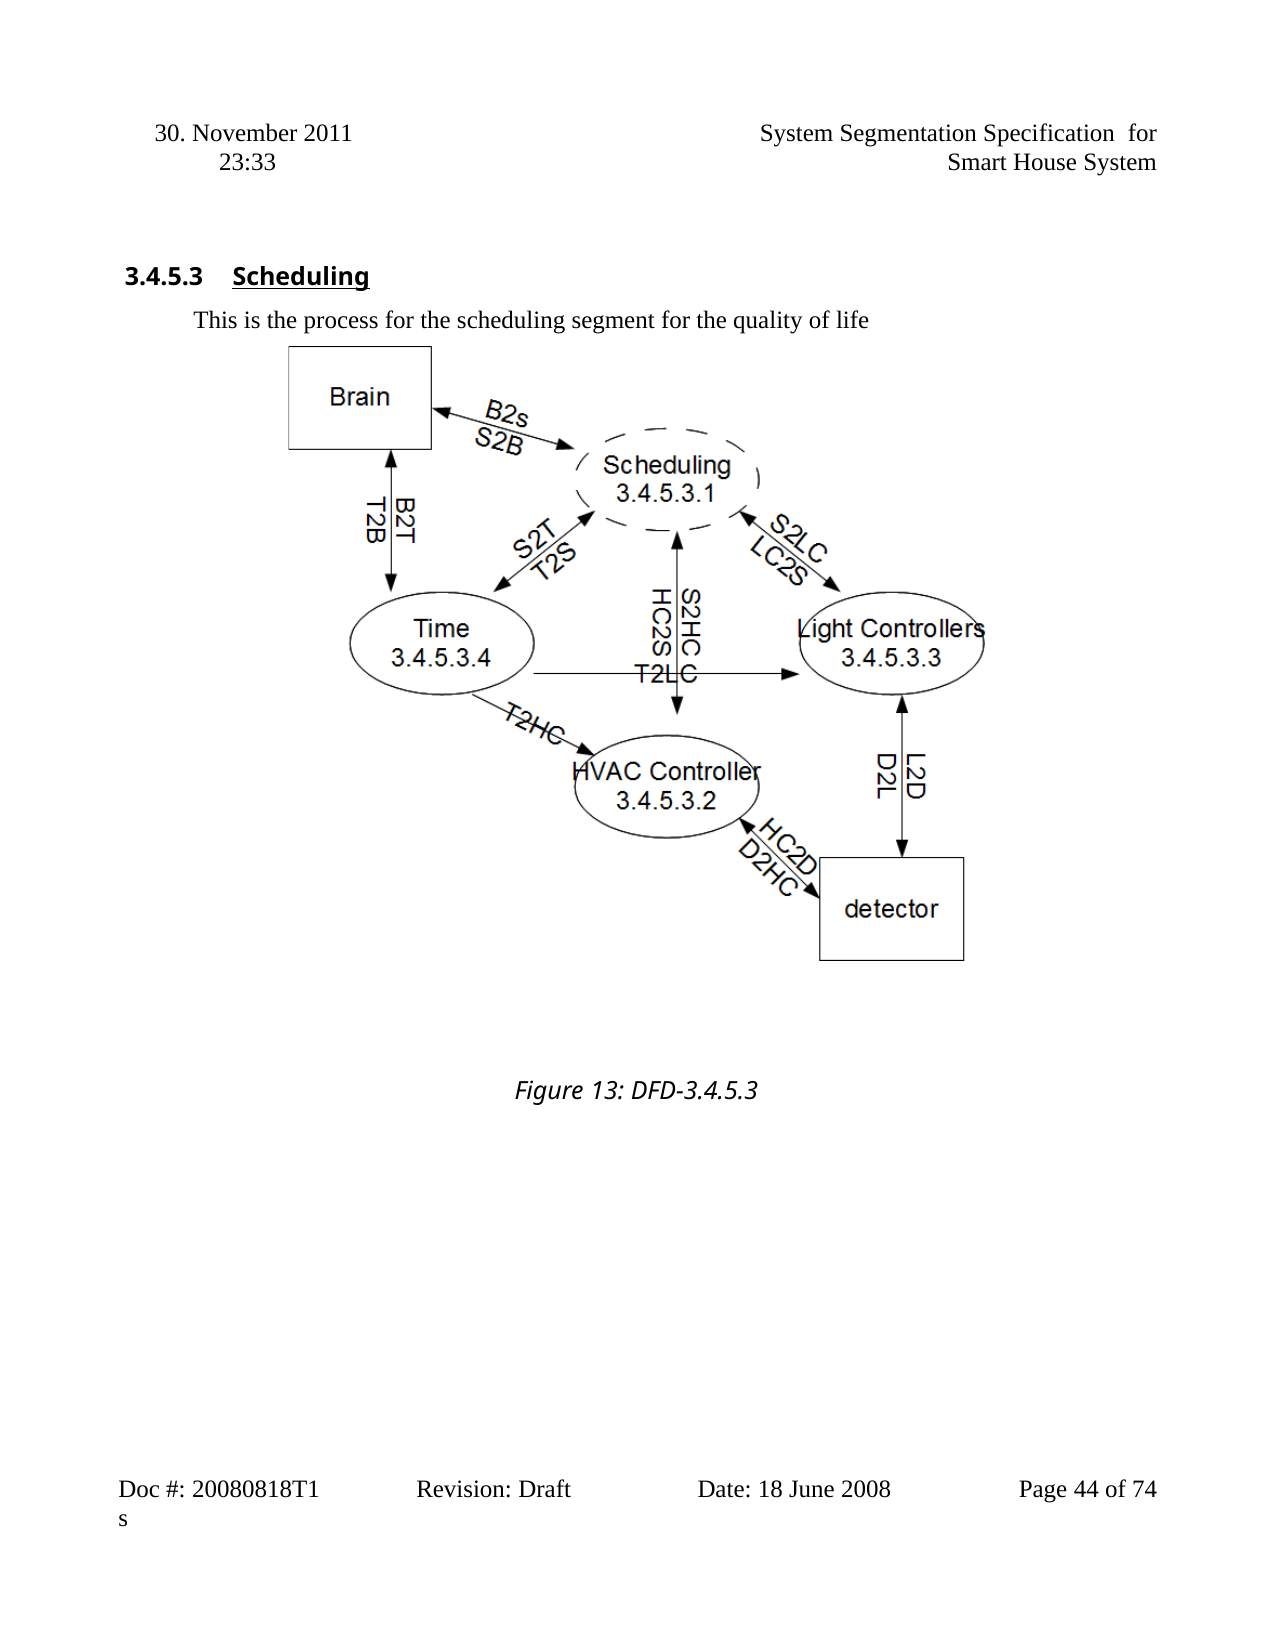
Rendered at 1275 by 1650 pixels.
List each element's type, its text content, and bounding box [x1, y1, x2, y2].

text Figure 13: DFD-3.4.5.3 [118, 1073, 1157, 1107]
picture [288, 346, 987, 961]
subtitle Scheduling [118, 259, 1157, 293]
text This is the process for the scheduling segment for the quality of life [118, 305, 1157, 334]
